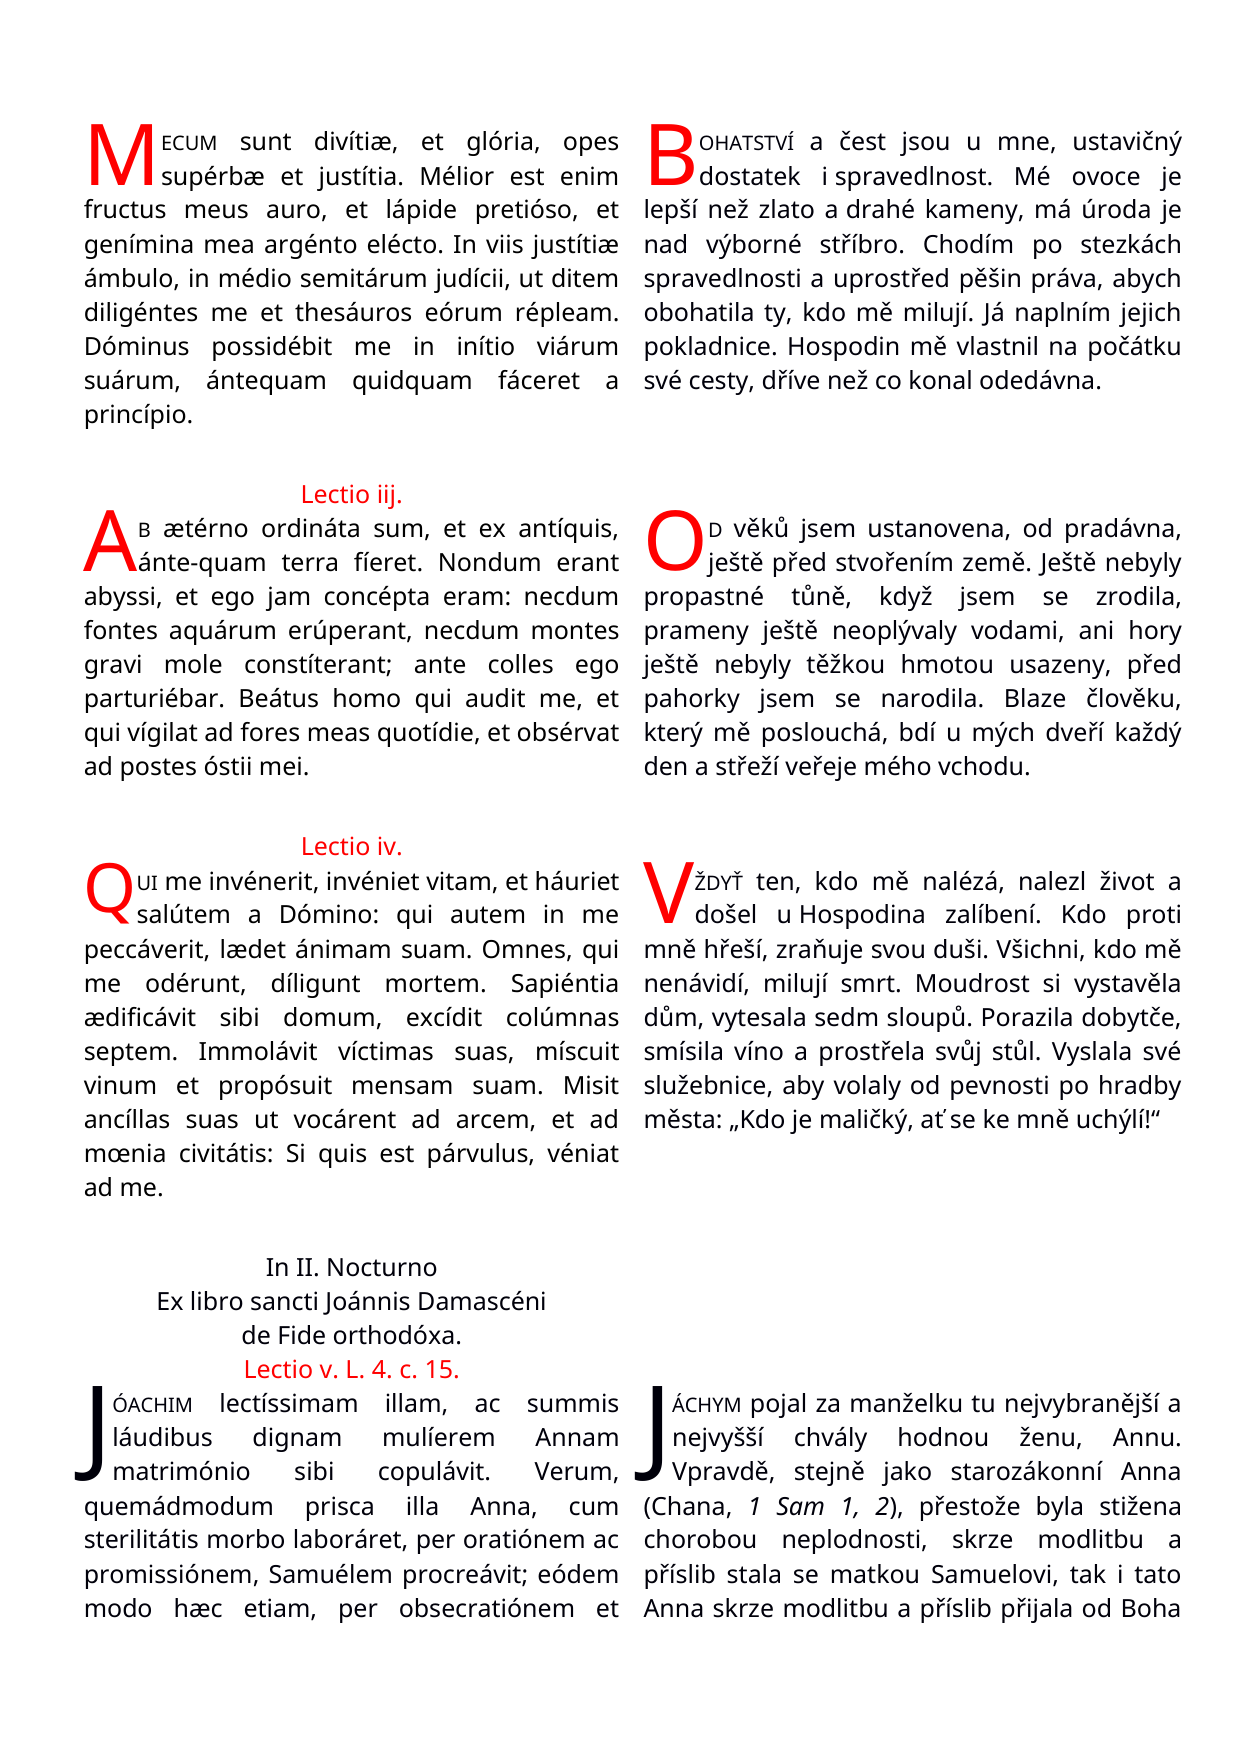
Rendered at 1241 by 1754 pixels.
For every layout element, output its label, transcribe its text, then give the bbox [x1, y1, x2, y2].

table_cell Lectio iij. Ab ætérno ordináta sum, et ex antíquis, ánte-quam terra fíeret. Nondum erant abyssi, et ego jam concépta eram: necdum fontes aquárum erúperant, necdum montes gravi mole constíterant; ante colles ego parturiébar. Beátus homo qui audit me, et qui vígilat ad fores meas quotídie, et obsérvat ad postes óstii mei. [72, 471, 631, 823]
table_cell Vždyť ten, kdo mě nalézá, nalezl život a došel u Hospodina zalíbení. Kdo proti mně hřeší, zraňuje svou duši. Všichni, kdo mě nenávidí, milují smrt. Moudrost si vystavěla dům, vytesala sedm sloupů. Porazila dobytče, smísila víno a prostřela svůj stůl. Vyslala své služebnice, aby volaly od pevnosti po hradby města: „Kdo je maličký, ať se ke mně uchýlí!“ [631, 823, 1194, 1244]
table_cell Bohatství a čest jsou u mne, ustavičný dostatek i spravedlnost. Mé ovoce je lepší než zlato a drahé kameny, má úroda je nad výborné stříbro. Chodím po stezkách spravedlnosti a uprostřed pěšin práva, abych obohatila ty, kdo mě milují. Já naplním jejich pokladnice. Hospodin mě vlastnil na počátku své cesty, dříve než co konal odedávna. [631, 118, 1194, 471]
table_cell Lectio iv. Qui me invénerit, invéniet vitam, et háuriet salútem a Dómino: qui autem in me peccáverit, lædet ánimam suam. Omnes, qui me odérunt, díligunt mortem. Sapiéntia ædificávit sibi domum, excídit colúmnas septem. Immolávit víctimas suas, míscuit vinum et propósuit mensam suam. Misit ancíllas suas ut vocárent ad arcem, et ad mœnia civitátis: Si quis est párvulus, véniat ad me. [72, 823, 631, 1244]
table_cell In II. Nocturno Ex libro sancti Joánnis Damascéni de Fide orthodóxa. Lectio v. L. 4. c. 15. Jóachim lectíssimam illam, ac summis láudibus dignam mulíerem Annam matrimónio sibi copulávit. Verum, quemádmodum prisca illa Anna, cum sterilitátis morbo laboráret, per oratiónem ac promissiónem, Samuélem procreávit; eódem modo hæc etiam, per obsecratiónem et promissiónem, Dei Genitrícem a Deo accépit, ut ne hic quoque cuíquam ex illústribus matrónis céderet. Itaque grátia (nam hoc sonat Annæ vocábulum) Dóminam parit (id enim Maríæ nómine significátur): vere étenim rerum ómnium conditárum Dómina facta est, cum Creatóris Mater éxstitit. [72, 1244, 631, 1630]
table_cell Mecum sunt divítiæ, et glória, opes supérbæ et justítia. Mélior est enim fructus meus auro, et lápide pretióso, et genímina mea argénto elécto. In viis justítiæ ámbulo, in médio semitárum judícii, ut ditem diligéntes me et thesáuros eórum répleam. Dóminus possidébit me in inítio viárum suárum, ántequam quidquam fáceret a princípio. [72, 118, 631, 471]
table_cell Od věků jsem ustanovena, od pradávna, ještě před stvořením země. Ještě nebyly propastné tůně, když jsem se zrodila, prameny ještě neoplývaly vodami, ani hory ještě nebyly těžkou hmotou usazeny, před pahorky jsem se narodila. Blaze člověku, který mě poslouchá, bdí u mých dveří každý den a střeží veřeje mého vchodu. [631, 471, 1194, 823]
table_cell Jáchym pojal za manželku tu nejvybranější a nejvyšší chvály hodnou ženu, Annu. Vpravdě, stejně jako starozákonní Anna (Chana, 1 Sam 1, 2), přestože byla stižena chorobou neplodnosti, skrze modlitbu a příslib stala se matkou Samuelovi, tak i tato Anna skrze modlitbu a příslib přijala od Boha [631, 1244, 1194, 1630]
